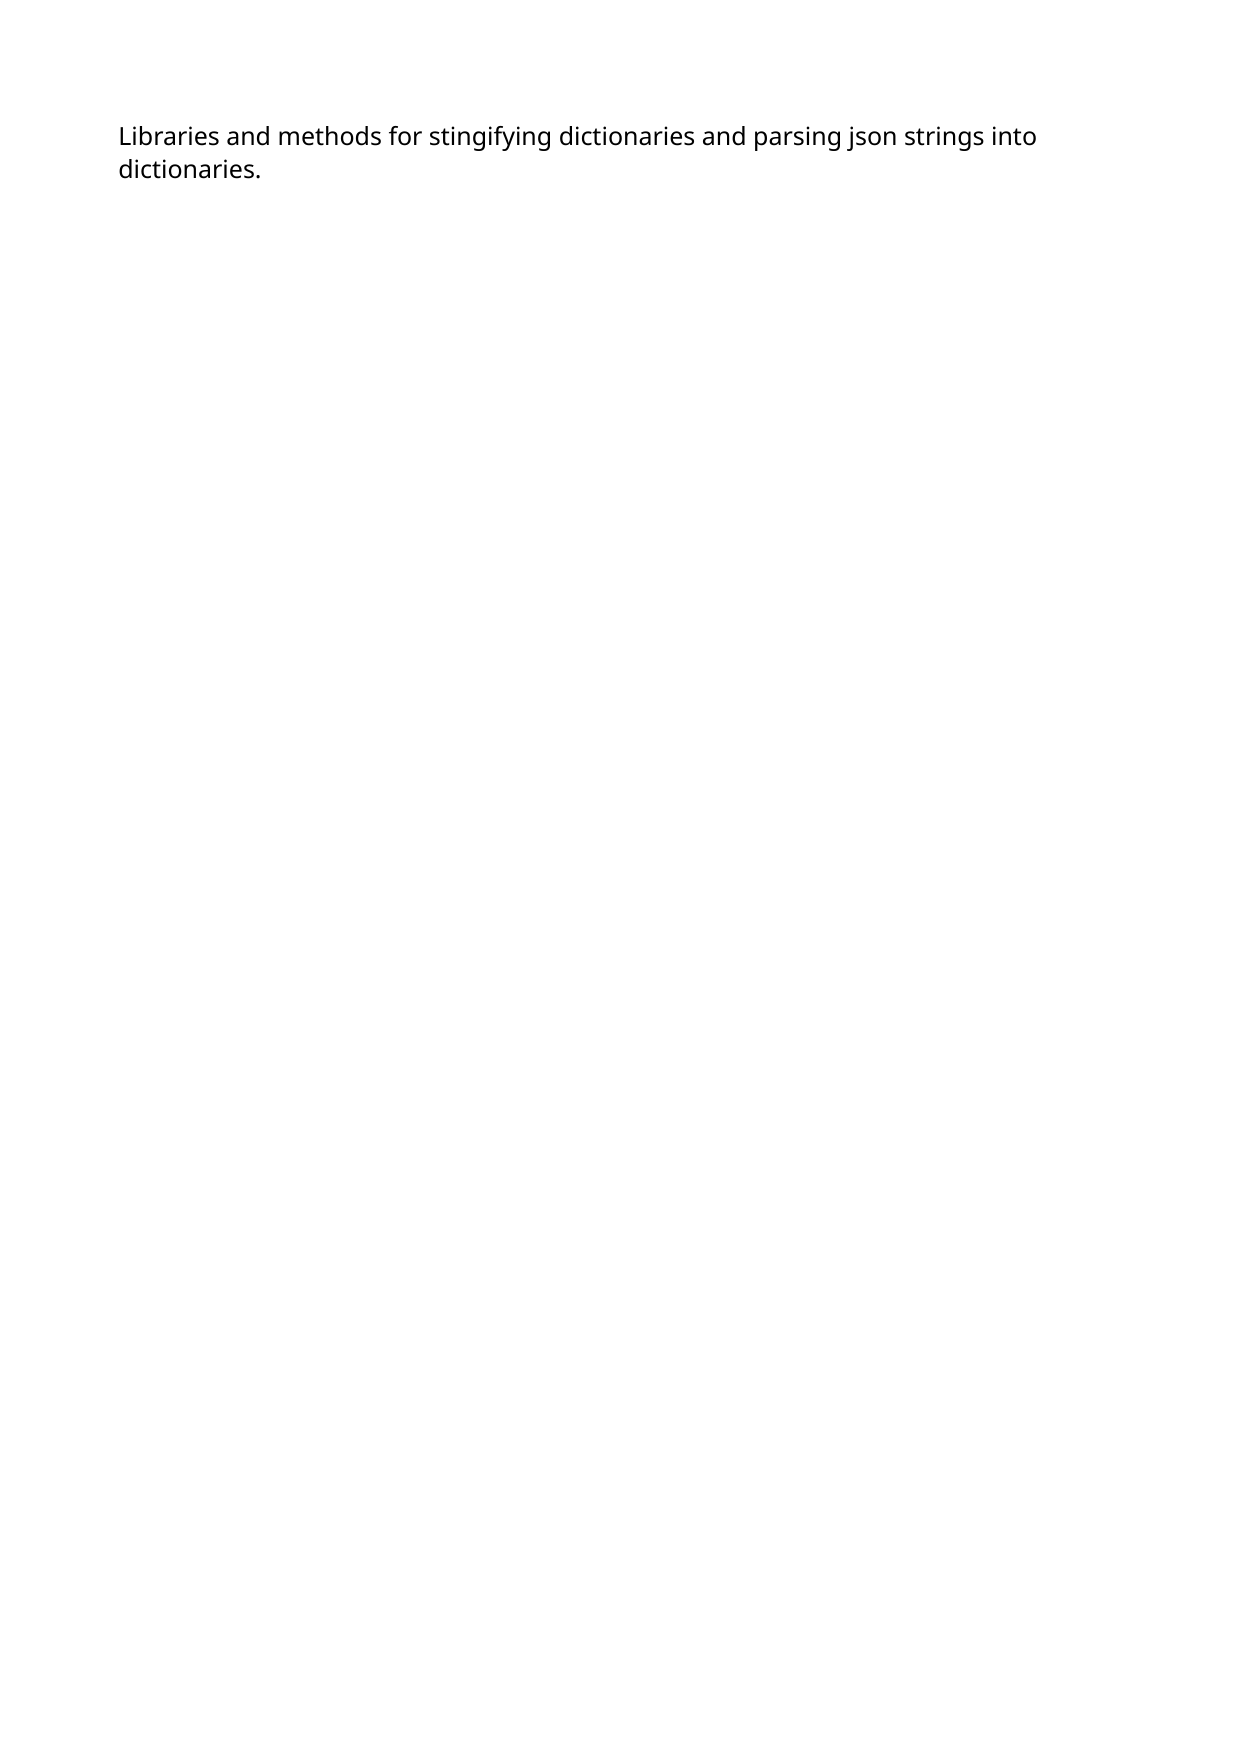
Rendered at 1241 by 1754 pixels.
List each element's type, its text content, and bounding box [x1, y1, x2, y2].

text Libraries and methods for stingifying dictionaries and parsing json strings into dictionaries. [118, 118, 1122, 186]
